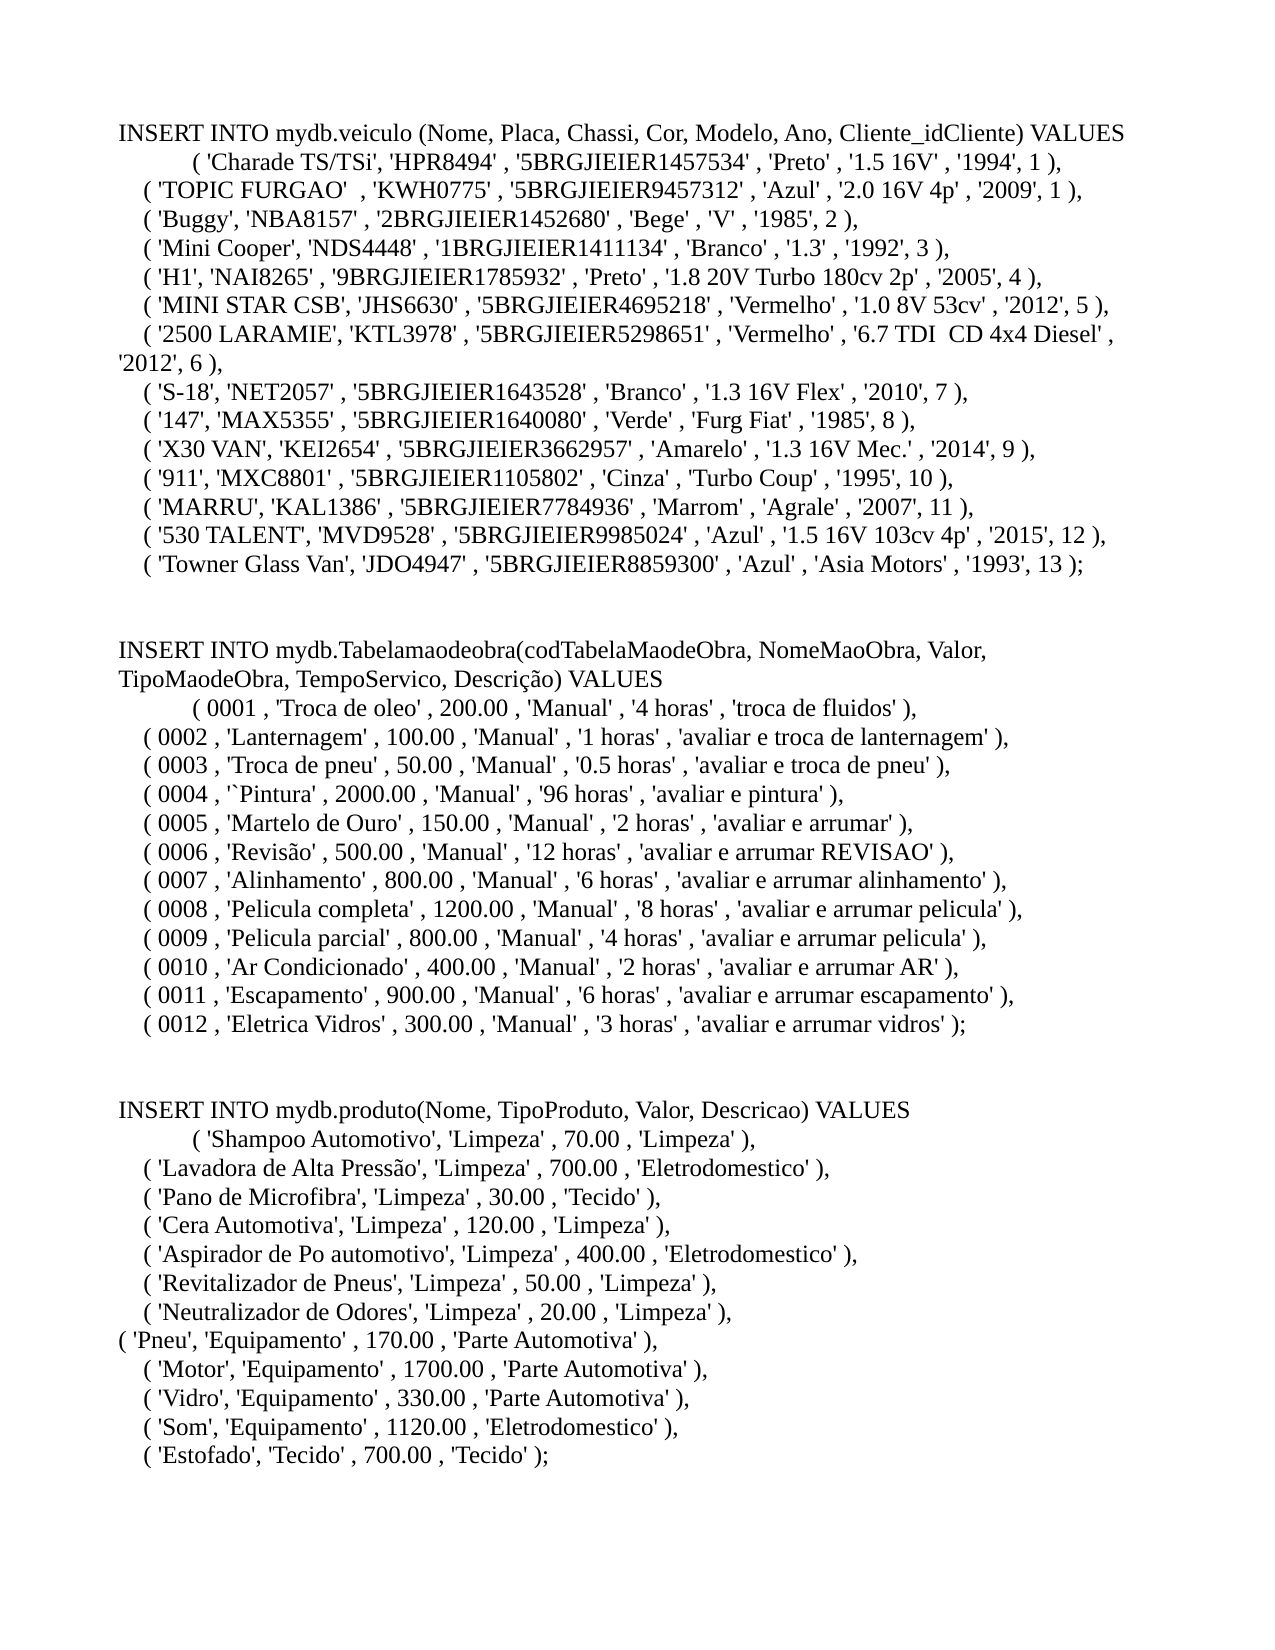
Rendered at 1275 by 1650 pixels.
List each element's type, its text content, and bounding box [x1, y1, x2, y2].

text INSERT INTO mydb.produto(Nome, TipoProduto, Valor, Descricao) VALUES ( 'Shampoo Automotivo', 'Limpeza' , 70.00 , 'Limpeza' ), ( 'Lavadora de Alta Pressão', 'Limpeza' , 700.00 , 'Eletrodomestico' ), ( 'Pano de Microfibra', 'Limpeza' , 30.00 , 'Tecido' ), ( 'Cera Automotiva', 'Limpeza' , 120.00 , 'Limpeza' ), ( 'Aspirador de Po automotivo', 'Limpeza' , 400.00 , 'Eletrodomestico' ), ( 'Revitalizador de Pneus', 'Limpeza' , 50.00 , 'Limpeza' ), ( 'Neutralizador de Odores', 'Limpeza' , 20.00 , 'Limpeza' ), [118, 1096, 1157, 1326]
text INSERT INTO mydb.Tabelamaodeobra(codTabelaMaodeObra, NomeMaoObra, Valor, TipoMaodeObra, TempoServico, Descrição) VALUES ( 0001 , 'Troca de oleo' , 200.00 , 'Manual' , '4 horas' , 'troca de fluidos' ), ( 0002 , 'Lanternagem' , 100.00 , 'Manual' , '1 horas' , 'avaliar e troca de lanternagem' ), ( 0003 , 'Troca de pneu' , 50.00 , 'Manual' , '0.5 horas' , 'avaliar e troca de pneu' ), ( 0004 , '`Pintura' , 2000.00 , 'Manual' , '96 horas' , 'avaliar e pintura' ), ( 0005 , 'Martelo de Ouro' , 150.00 , 'Manual' , '2 horas' , 'avaliar e arrumar' ), ( 0006 , 'Revisão' , 500.00 , 'Manual' , '12 horas' , 'avaliar e arrumar REVISAO' ), ( 0007 , 'Alinhamento' , 800.00 , 'Manual' , '6 horas' , 'avaliar e arrumar alinhamento' ), ( 0008 , 'Pelicula completa' , 1200.00 , 'Manual' , '8 horas' , 'avaliar e arrumar pelicula' ), ( 0009 , 'Pelicula parcial' , 800.00 , 'Manual' , '4 horas' , 'avaliar e arrumar pelicula' ), ( 0010 , 'Ar Condicionado' , 400.00 , 'Manual' , '2 horas' , 'avaliar e arrumar AR' ), ( 0011 , 'Escapamento' , 900.00 , 'Manual' , '6 horas' , 'avaliar e arrumar escapamento' ), ( 0012 , 'Eletrica Vidros' , 300.00 , 'Manual' , '3 horas' , 'avaliar e arrumar vidros' ); [118, 636, 1157, 1038]
text ( 'Pneu', 'Equipamento' , 170.00 , 'Parte Automotiva' ), ( 'Motor', 'Equipamento' , 1700.00 , 'Parte Automotiva' ), ( 'Vidro', 'Equipamento' , 330.00 , 'Parte Automotiva' ), ( 'Som', 'Equipamento' , 1120.00 , 'Eletrodomestico' ), ( 'Estofado', 'Tecido' , 700.00 , 'Tecido' ); [118, 1326, 1157, 1469]
text INSERT INTO mydb.veiculo (Nome, Placa, Chassi, Cor, Modelo, Ano, Cliente_idCliente) VALUES ( 'Charade TS/TSi', 'HPR8494' , '5BRGJIEIER1457534' , 'Preto' , '1.5 16V' , '1994', 1 ), ( 'TOPIC FURGAO' , 'KWH0775' , '5BRGJIEIER9457312' , 'Azul' , '2.0 16V 4p' , '2009', 1 ), ( 'Buggy', 'NBA8157' , '2BRGJIEIER1452680' , 'Bege' , 'V' , '1985', 2 ), ( 'Mini Cooper', 'NDS4448' , '1BRGJIEIER1411134' , 'Branco' , '1.3' , '1992', 3 ), ( 'H1', 'NAI8265' , '9BRGJIEIER1785932' , 'Preto' , '1.8 20V Turbo 180cv 2p' , '2005', 4 ), ( 'MINI STAR CSB', 'JHS6630' , '5BRGJIEIER4695218' , 'Vermelho' , '1.0 8V 53cv' , '2012', 5 ), ( '2500 LARAMIE', 'KTL3978' , '5BRGJIEIER5298651' , 'Vermelho' , '6.7 TDI CD 4x4 Diesel' , '2012', 6 ), ( 'S-18', 'NET2057' , '5BRGJIEIER1643528' , 'Branco' , '1.3 16V Flex' , '2010', 7 ), ( '147', 'MAX5355' , '5BRGJIEIER1640080' , 'Verde' , 'Furg Fiat' , '1985', 8 ), ( 'X30 VAN', 'KEI2654' , '5BRGJIEIER3662957' , 'Amarelo' , '1.3 16V Mec.' , '2014', 9 ), ( '911', 'MXC8801' , '5BRGJIEIER1105802' , 'Cinza' , 'Turbo Coup' , '1995', 10 ), ( 'MARRU', 'KAL1386' , '5BRGJIEIER7784936' , 'Marrom' , 'Agrale' , '2007', 11 ), ( '530 TALENT', 'MVD9528' , '5BRGJIEIER9985024' , 'Azul' , '1.5 16V 103cv 4p' , '2015', 12 ), ( 'Towner Glass Van', 'JDO4947' , '5BRGJIEIER8859300' , 'Azul' , 'Asia Motors' , '1993', 13 ); [118, 118, 1157, 578]
